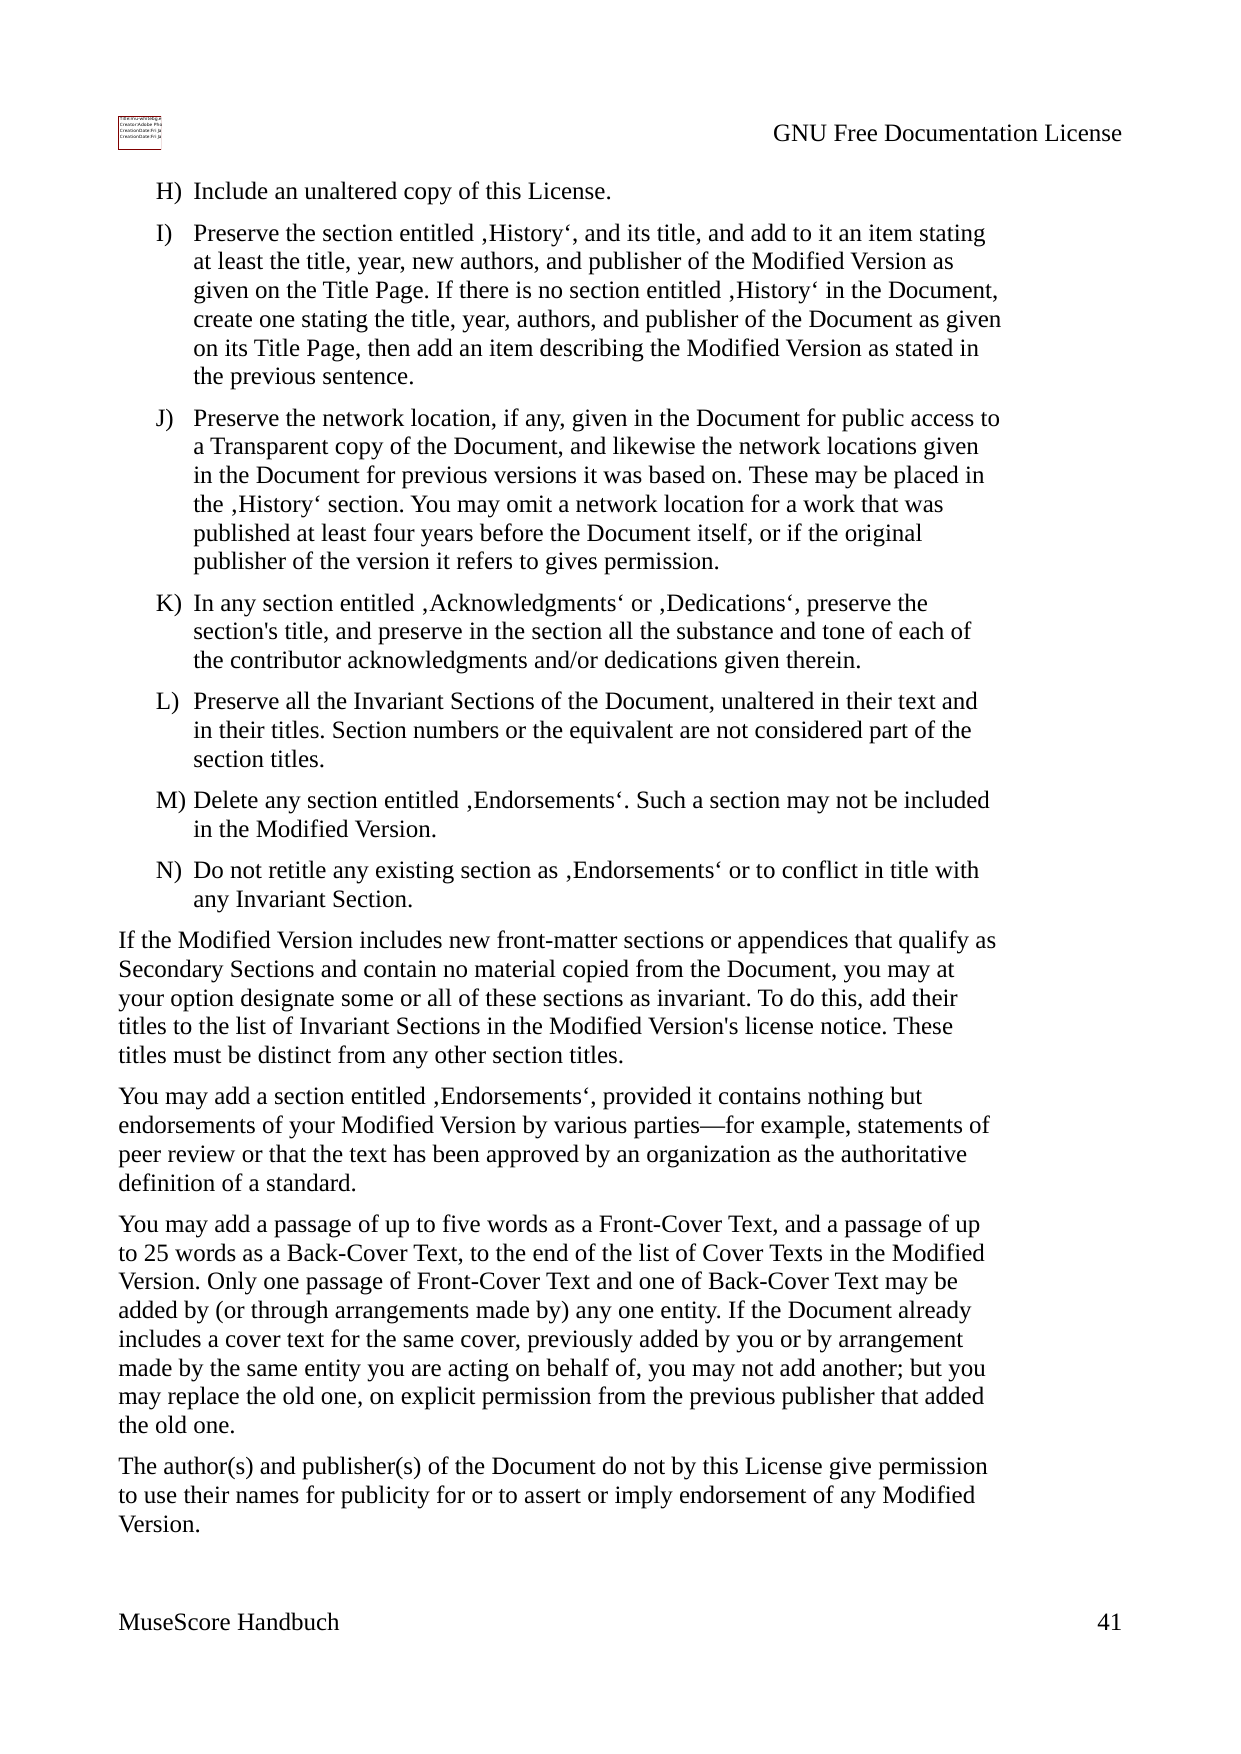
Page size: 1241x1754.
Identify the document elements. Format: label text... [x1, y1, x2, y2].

list In any section entitled ‚Acknowledgments‘ or ‚Dedications‘, preserve the section's title, and preserve in the section all the substance and tone of each of the contributor acknowledgments and/or dedications given therein. [156, 588, 1004, 674]
text You may add a passage of up to five words as a Front-Cover Text, and a passage of up to 25 words as a Back-Cover Text, to the end of the list of Cover Texts in the Modified Version. Only one passage of Front-Cover Text and one of Back-Cover Text may be added by (or through arrangements made by) any one entity. If the Document already includes a cover text for the same cover, previously added by you or by arrangement made by the same entity you are acting on behalf of, you may not add another; but you may replace the old one, on explicit permission from the previous publisher that added the old one. [118, 1209, 1004, 1439]
list Preserve the section entitled ‚History‘, and its title, and add to it an item stating at least the title, year, new authors, and publisher of the Modified Version as given on the Title Page. If there is no section entitled ‚History‘ in the Document, create one stating the title, year, authors, and publisher of the Document as given on its Title Page, then add an item describing the Modified Version as stated in the previous sentence. [156, 218, 1004, 390]
text You may add a section entitled ‚Endorsements‘, provided it contains nothing but endorsements of your Modified Version by various parties—for example, statements of peer review or that the text has been approved by an organization as the authoritative definition of a standard. [118, 1081, 1004, 1196]
list Preserve all the Invariant Sections of the Document, unaltered in their text and in their titles. Section numbers or the equivalent are not considered part of the section titles. [156, 686, 1004, 773]
text If the Modified Version includes new front-matter sections or appendices that qualify as Secondary Sections and contain no material copied from the Document, you may at your option designate some or all of these sections as invariant. To do this, add their titles to the list of Invariant Sections in the Modified Version's license notice. These titles must be distinct from any other section titles. [118, 925, 1004, 1069]
list Delete any section entitled ‚Endorsements‘. Such a section may not be included in the Modified Version. [156, 785, 1004, 843]
list Include an unaltered copy of this License. [156, 176, 1004, 205]
list Do not retitle any existing section as ‚Endorsements‘ or to conflict in title with any Invariant Section. [156, 855, 1004, 913]
list Preserve the network location, if any, given in the Document for public access to a Transparent copy of the Document, and likewise the network locations given in the Document for previous versions it was based on. These may be placed in the ‚History‘ section. You may omit a network location for a work that was published at least four years before the Document itself, or if the original publisher of the version it refers to gives permission. [156, 403, 1004, 575]
text The author(s) and publisher(s) of the Document do not by this License give permission to use their names for publicity for or to assert or imply endorsement of any Modified Version. [118, 1451, 1004, 1538]
